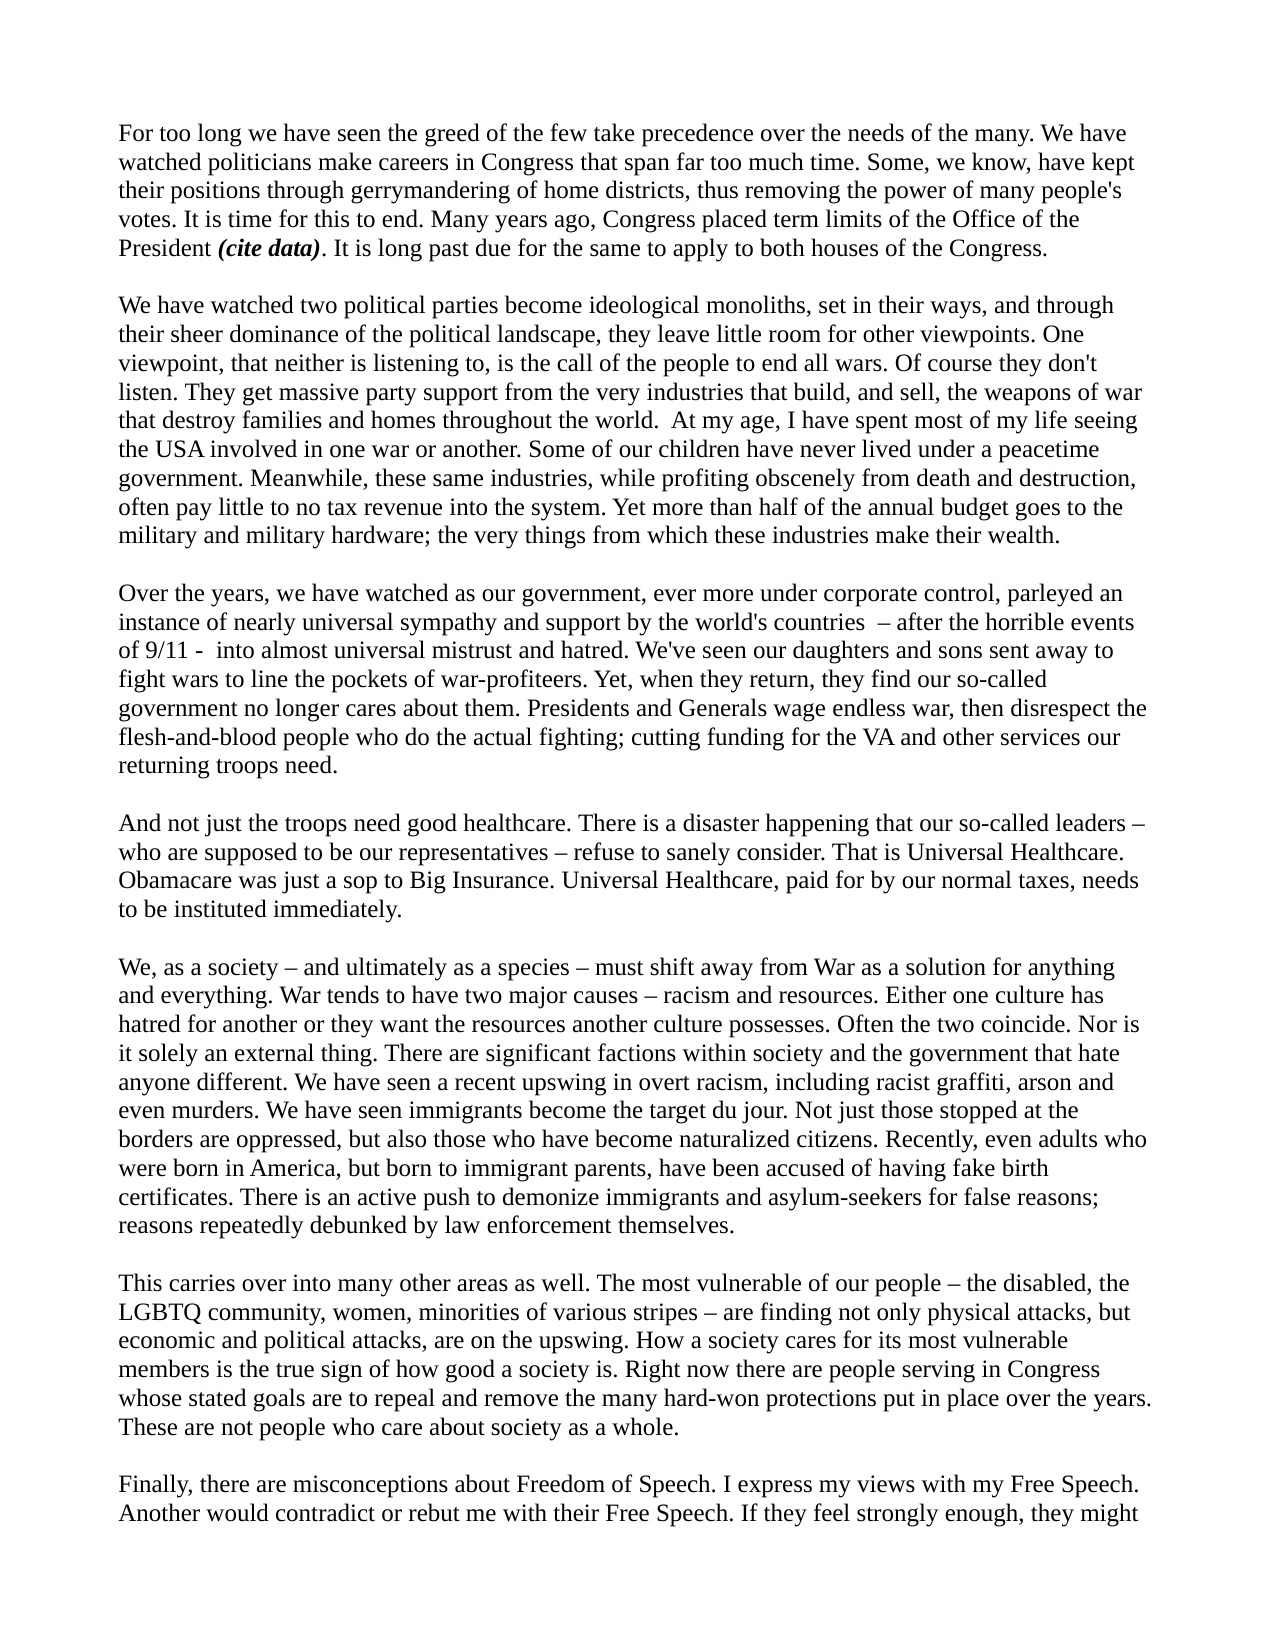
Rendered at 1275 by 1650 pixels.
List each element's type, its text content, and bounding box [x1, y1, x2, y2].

text Over the years, we have watched as our government, ever more under corporate control, parleyed an instance of nearly universal sympathy and support by the world's countries – after the horrible events of 9/11 - into almost universal mistrust and hatred. We've seen our daughters and sons sent away to fight wars to line the pockets of war-profiteers. Yet, when they return, they find our so-called government no longer cares about them. Presidents and Generals wage endless war, then disrespect the flesh-and-blood people who do the actual fighting; cutting funding for the VA and other services our returning troops need. [118, 578, 1157, 779]
text We, as a society – and ultimately as a species – must shift away from War as a solution for anything and everything. War tends to have two major causes – racism and resources. Either one culture has hatred for another or they want the resources another culture possesses. Often the two coincide. Nor is it solely an external thing. There are significant factions within society and the government that hate anyone different. We have seen a recent upswing in overt racism, including racist graffiti, arson and even murders. We have seen immigrants become the target du jour. Not just those stopped at the borders are oppressed, but also those who have become naturalized citizens. Recently, even adults who were born in America, but born to immigrant parents, have been accused of having fake birth certificates. There is an active push to demonize immigrants and asylum-seekers for false reasons; reasons repeatedly debunked by law enforcement themselves. [118, 952, 1157, 1239]
text Finally, there are misconceptions about Freedom of Speech. I express my views with my Free Speech. Another would contradict or rebut me with their Free Speech. If they feel strongly enough, they might [118, 1469, 1157, 1527]
text This carries over into many other areas as well. The most vulnerable of our people – the disabled, the LGBTQ community, women, minorities of various stripes – are finding not only physical attacks, but economic and political attacks, are on the upswing. How a society cares for its most vulnerable members is the true sign of how good a society is. Right now there are people serving in Congress whose stated goals are to repeal and remove the many hard-won protections put in place over the years. These are not people who care about society as a whole. [118, 1268, 1157, 1441]
text For too long we have seen the greed of the few take precedence over the needs of the many. We have watched politicians make careers in Congress that span far too much time. Some, we know, have kept their positions through gerrymandering of home districts, thus removing the power of many people's votes. It is time for this to end. Many years ago, Congress placed term limits of the Office of the President (cite data). It is long past due for the same to apply to both houses of the Congress. [118, 118, 1157, 262]
text We have watched two political parties become ideological monoliths, set in their ways, and through their sheer dominance of the political landscape, they leave little room for other viewpoints. One viewpoint, that neither is listening to, is the call of the people to end all wars. Of course they don't listen. They get massive party support from the very industries that build, and sell, the weapons of war that destroy families and homes throughout the world. At my age, I have spent most of my life seeing the USA involved in one war or another. Some of our children have never lived under a peacetime government. Meanwhile, these same industries, while profiting obscenely from death and destruction, often pay little to no tax revenue into the system. Yet more than half of the annual budget goes to the military and military hardware; the very things from which these industries make their wealth. [118, 291, 1157, 549]
text And not just the troops need good healthcare. There is a disaster happening that our so-called leaders – who are supposed to be our representatives – refuse to sanely consider. That is Universal Healthcare. Obamacare was just a sop to Big Insurance. Universal Healthcare, paid for by our normal taxes, needs to be instituted immediately. [118, 808, 1157, 923]
